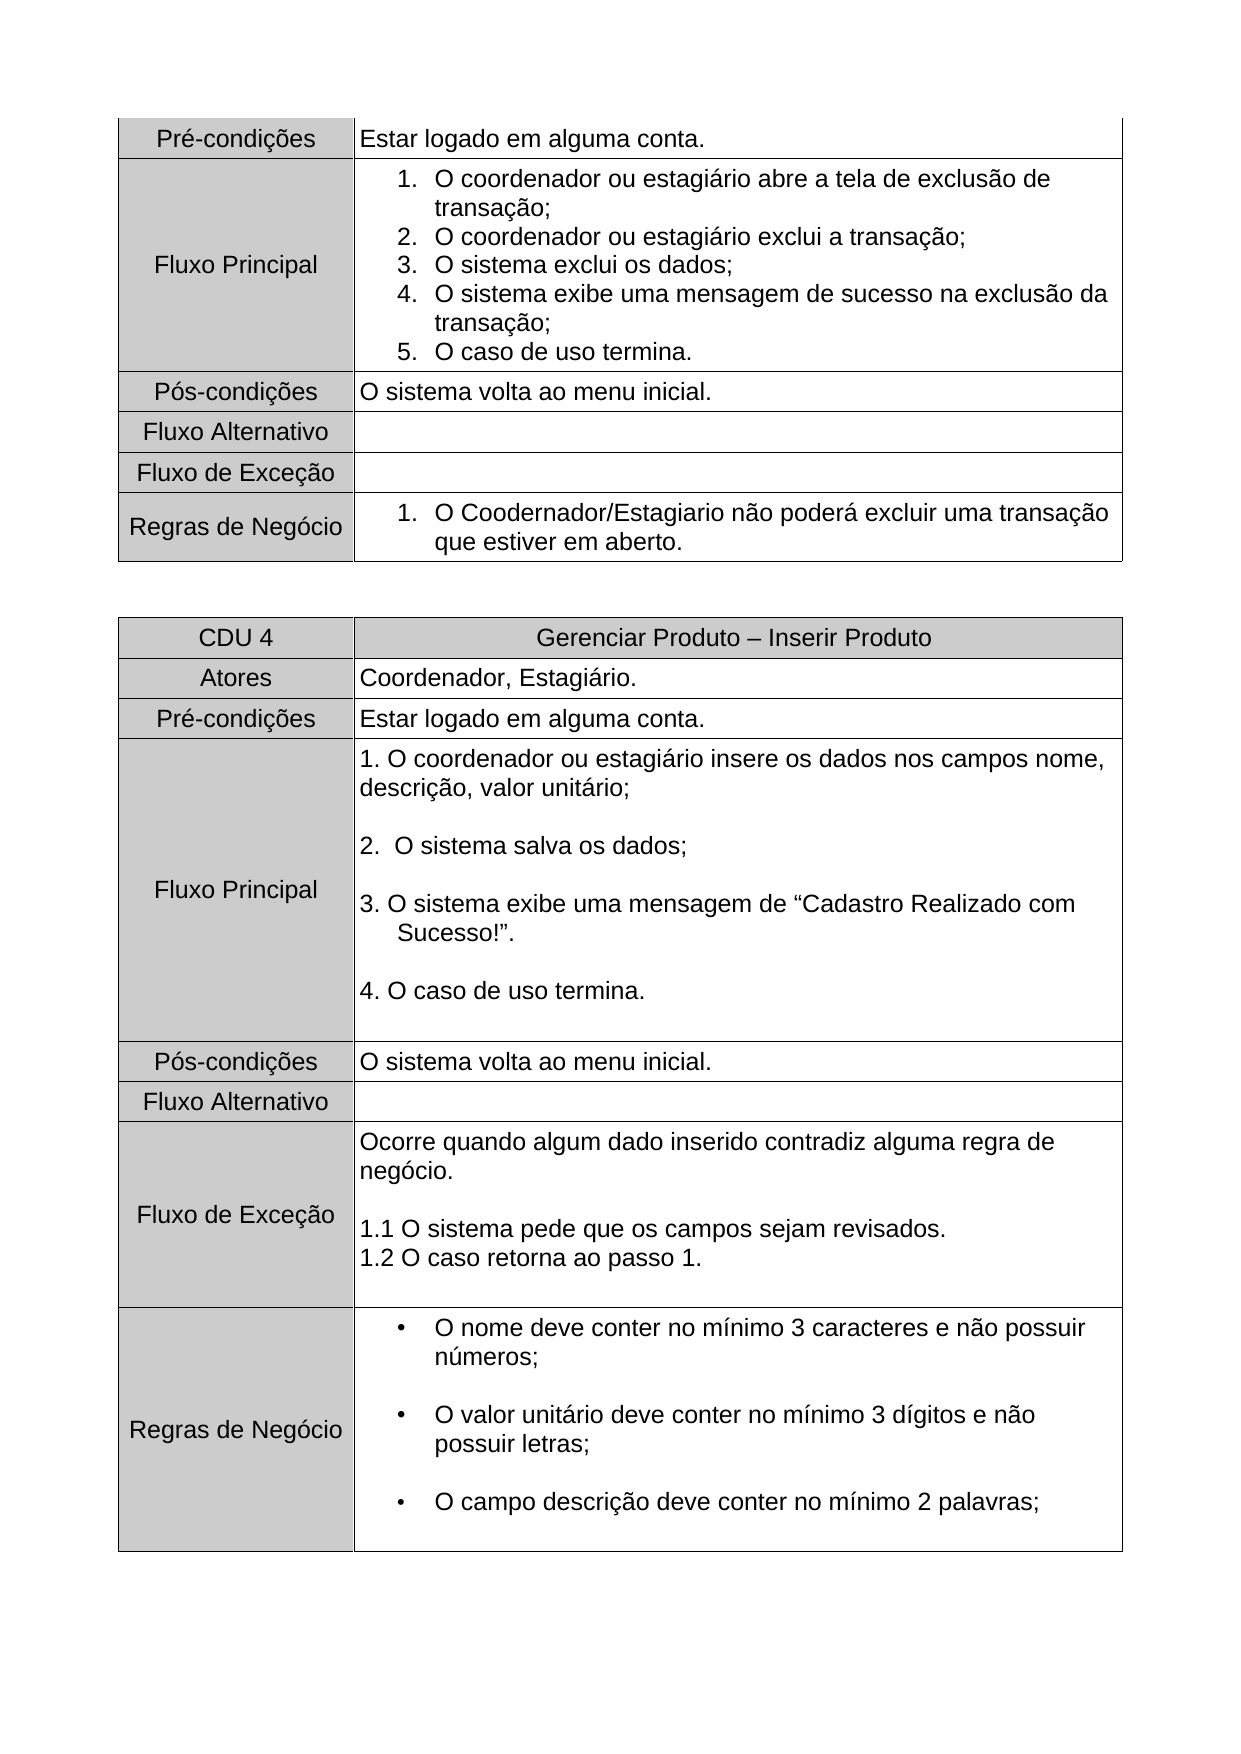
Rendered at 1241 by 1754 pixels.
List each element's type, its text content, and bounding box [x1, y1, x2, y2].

table_cell Fluxo Alternativo [119, 412, 353, 452]
table_cell [355, 453, 1122, 492]
table_cell Regras de Negócio [119, 493, 353, 561]
table_cell O nome deve conter no mínimo 3 caracteres e não possuir números; O valor unitário deve conter no mínimo 3 dígitos e não possuir letras; O campo descrição deve conter no mínimo 2 palavras; [355, 1308, 1122, 1551]
table_cell Pré-condições [119, 699, 353, 738]
table_cell Ocorre quando algum dado inserido contradiz alguma regra de negócio. 1.1 O sistema pede que os campos sejam revisados. 1.2 O caso retorna ao passo 1. [355, 1122, 1122, 1307]
table_cell O sistema volta ao menu inicial. [355, 1042, 1122, 1081]
table_cell Coordenador, Estagiário. [355, 659, 1122, 698]
table_cell Fluxo Alternativo [119, 1082, 353, 1121]
table_cell Atores [119, 659, 353, 698]
table_cell Fluxo de Exceção [119, 453, 353, 492]
table_cell O sistema volta ao menu inicial. [355, 372, 1122, 411]
table_cell Regras de Negócio [119, 1308, 353, 1551]
table_cell Estar logado em alguma conta. [355, 118, 1122, 158]
table_cell Pré-condições [119, 118, 353, 158]
table_cell O Coodernador/Estagiario não poderá excluir uma transação que estiver em aberto. [355, 493, 1122, 561]
table_cell [355, 1082, 1122, 1121]
table_header Gerenciar Produto – Inserir Produto [355, 618, 1122, 658]
table_cell Pós-condições [119, 372, 353, 411]
table_cell O coordenador ou estagiário abre a tela de exclusão de transação; O coordenador ou estagiário exclui a transação; O sistema exclui os dados; O sistema exibe uma mensagem de sucesso na exclusão da transação; O caso de uso termina. [355, 159, 1122, 371]
table_header CDU 4 [119, 618, 353, 658]
table_cell 1. O coordenador ou estagiário insere os dados nos campos nome, descrição, valor unitário; 2. O sistema salva os dados; 3. O sistema exibe uma mensagem de “Cadastro Realizado com Sucesso!”. 4. O caso de uso termina. [355, 739, 1122, 1041]
table_cell Fluxo Principal [119, 739, 353, 1041]
table_cell Fluxo de Exceção [119, 1122, 353, 1307]
table_cell Pós-condições [119, 1042, 353, 1081]
table_cell Fluxo Principal [119, 159, 353, 371]
table_cell [355, 412, 1122, 452]
table_cell Estar logado em alguma conta. [355, 699, 1122, 738]
